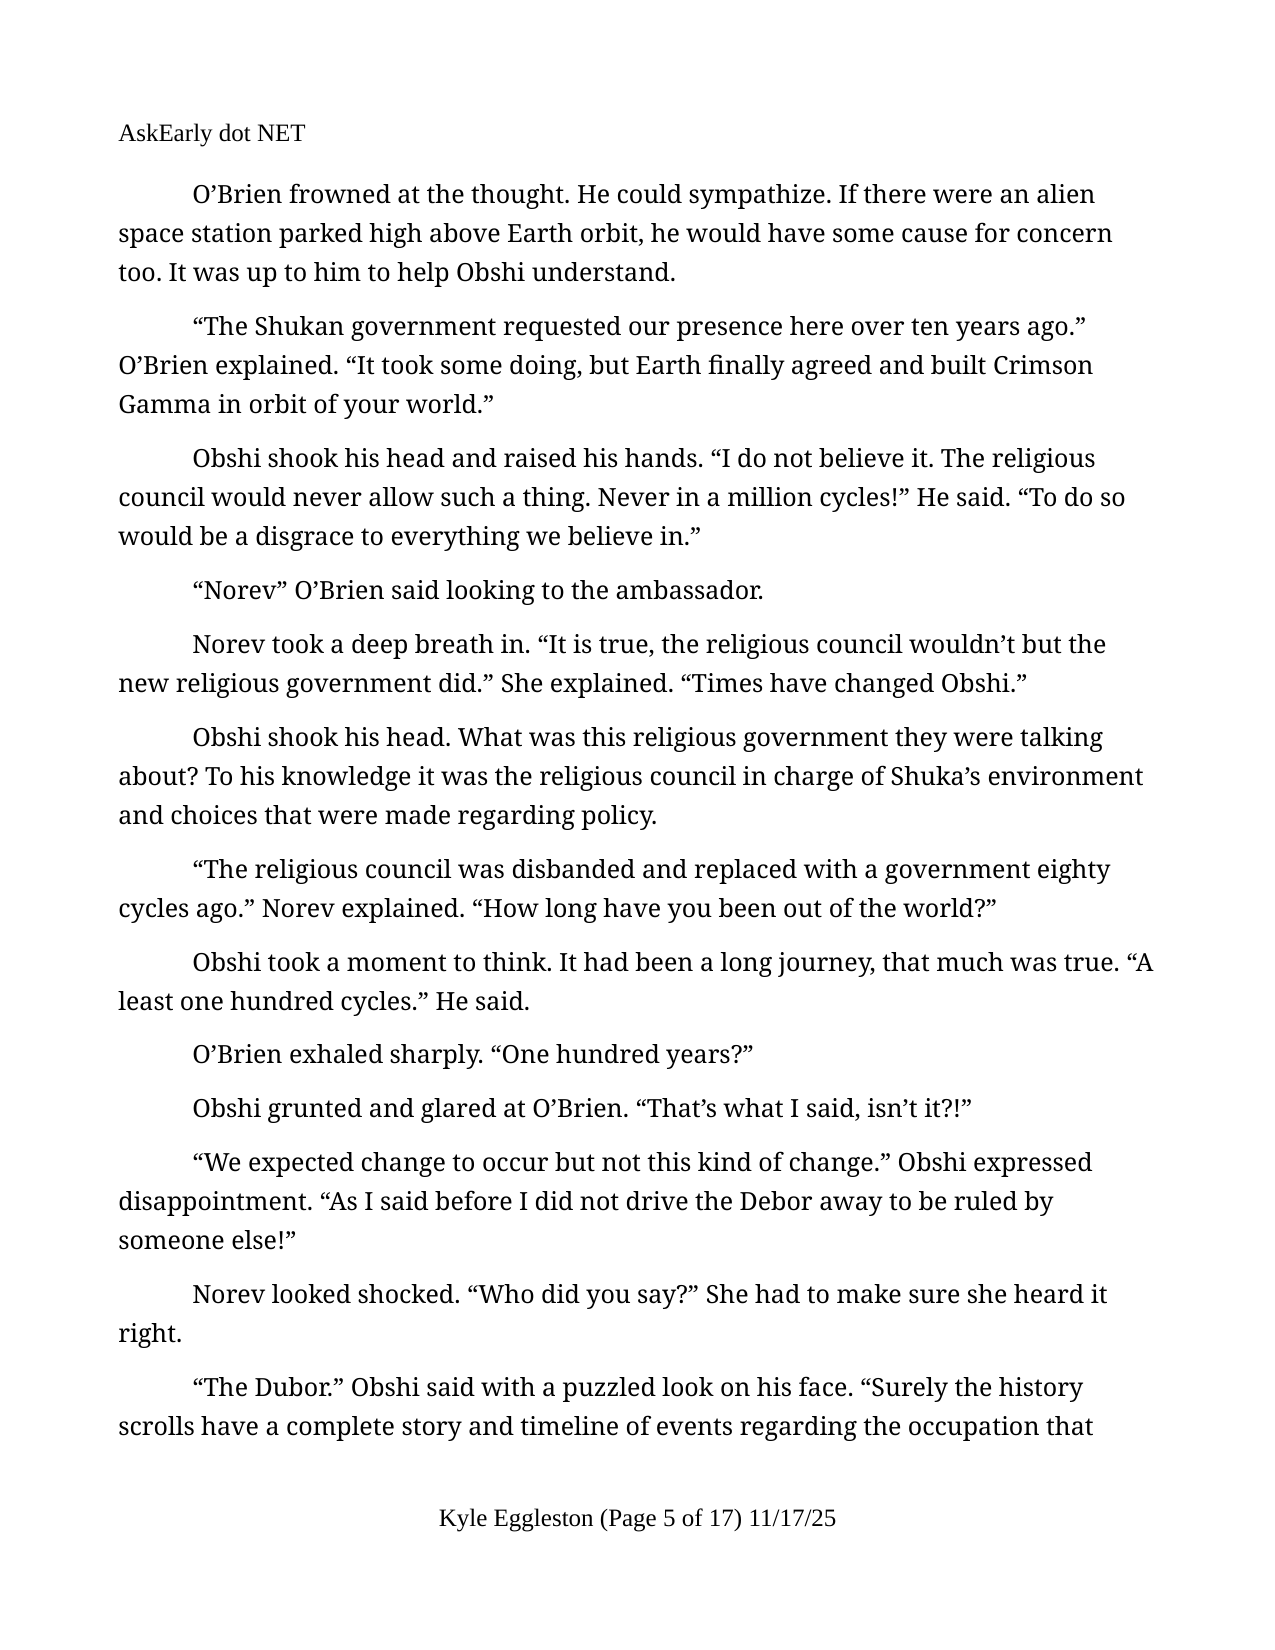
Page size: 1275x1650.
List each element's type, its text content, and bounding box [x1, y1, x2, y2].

text Obshi grunted and glared at O’Brien. “That’s what I said, isn’t it?!” [118, 1091, 1157, 1125]
text Norev took a deep breath in. “It is true, the religious council wouldn’t but the new religious government did.” She explained. “Times have changed Obshi.” [118, 626, 1157, 699]
text Obshi shook his head. What was this religious government they were talking about? To his knowledge it was the religious council in charge of Shuka’s environment and choices that were made regarding policy. [118, 719, 1157, 832]
text O’Brien frowned at the thought. He could sympathize. If there were an alien space station parked high above Earth orbit, he would have some cause for concern too. It was up to him to help Obshi understand. [118, 176, 1157, 289]
text “We expected change to occur but not this kind of change.” Obshi expressed disappointment. “As I said before I did not drive the Debor away to be ruled by someone else!” [118, 1145, 1157, 1257]
text “The religious council was disbanded and replaced with a government eighty cycles ago.” Norev explained. “How long have you been out of the world?” [118, 851, 1157, 924]
text Obshi took a moment to think. It had been a long journey, that much was true. “A least one hundred cycles.” He said. [118, 944, 1157, 1017]
text “The Shukan government requested our presence here over ten years ago.” O’Brien explained. “It took some doing, but Earth finally agreed and built Crimson Gamma in orbit of your world.” [118, 308, 1157, 421]
text “Norev” O’Brien said looking to the ambassador. [118, 573, 1157, 607]
text Obshi shook his head and raised his hands. “I do not believe it. The religious council would never allow such a thing. Never in a million cycles!” He said. “To do so would be a disgrace to everything we believe in.” [118, 441, 1157, 553]
text O’Brien exhaled sharply. “One hundred years?” [118, 1037, 1157, 1071]
text Norev looked shocked. “Who did you say?” She had to make sure she heard it right. [118, 1277, 1157, 1350]
text “The Dubor.” Obshi said with a puzzled look on his face. “Surely the history scrolls have a complete story and timeline of events regarding the occupation that [118, 1370, 1157, 1443]
